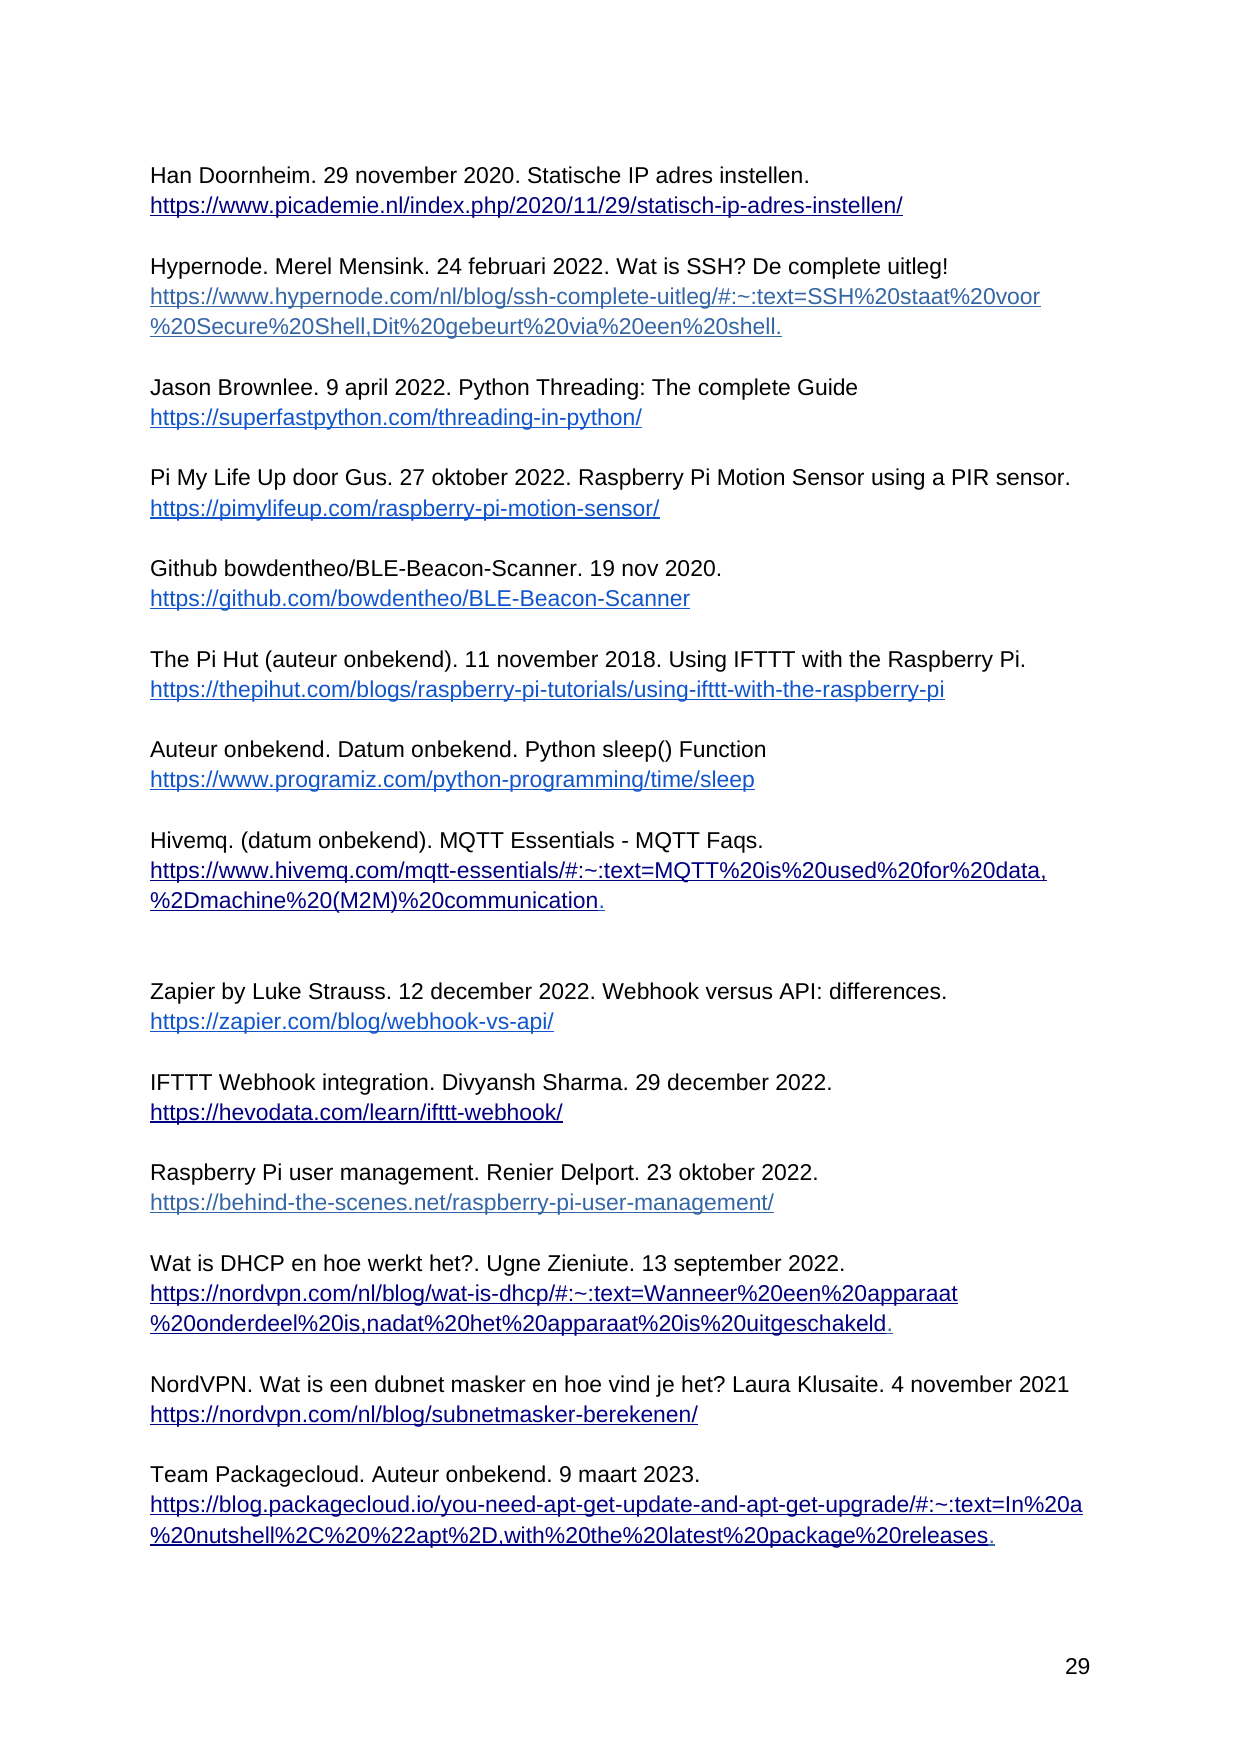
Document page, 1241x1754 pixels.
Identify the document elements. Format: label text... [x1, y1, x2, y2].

text Jason Brownlee. 9 april 2022. Python Threading: The complete Guide [150, 374, 1090, 400]
text https://hevodata.com/learn/ifttt-webhook/ [150, 1099, 1090, 1125]
text Han Doornheim. 29 november 2020. Statische IP adres instellen. [150, 162, 1090, 189]
text https://www.programiz.com/python-programming/time/sleep [150, 766, 1090, 793]
text NordVPN. Wat is een dubnet masker en hoe vind je het? Laura Klusaite. 4 november 2021 [150, 1371, 1090, 1397]
text The Pi Hut (auteur onbekend). 11 november 2018. Using IFTTT with the Raspberry Pi. [150, 646, 1090, 672]
text Wat is DHCP en hoe werkt het?. Ugne Zieniute. 13 september 2022. [150, 1250, 1090, 1276]
text https://thepihut.com/blogs/raspberry-pi-tutorials/using-ifttt-with-the-raspberry-pi [150, 676, 1090, 702]
text https://www.hivemq.com/mqtt-essentials/#:~:text=MQTT%20is%20used%20for%20data,%2Dmachine%20(M2M)%20communication. [150, 857, 1090, 914]
text https://www.picademie.nl/index.php/2020/11/29/statisch-ip-adres-instellen/ [150, 192, 1090, 219]
text https://pimylifeup.com/raspberry-pi-motion-sensor/ [150, 494, 1090, 521]
text Github bowdentheo/BLE-Beacon-Scanner. 19 nov 2020. [150, 555, 1090, 581]
text Auteur onbekend. Datum onbekend. Python sleep() Function [150, 736, 1090, 763]
text Hypernode. Merel Mensink. 24 februari 2022. Wat is SSH? De complete uitleg! [150, 253, 1090, 279]
text IFTTT Webhook integration. Divyansh Sharma. 29 december 2022. [150, 1068, 1090, 1095]
text https://github.com/bowdentheo/BLE-Beacon-Scanner [150, 585, 1090, 612]
text Hivemq. (datum onbekend). MQTT Essentials - MQTT Faqs. [150, 827, 1090, 853]
text https://behind-the-scenes.net/raspberry-pi-user-management/ [150, 1189, 1090, 1216]
text https://blog.packagecloud.io/you-need-apt-get-update-and-apt-get-upgrade/#:~:text=In%20a%20nutshell%2C%20%22apt%2D,with%20the%20latest%20package%20releases. [150, 1491, 1090, 1548]
text https://nordvpn.com/nl/blog/wat-is-dhcp/#:~:text=Wanneer%20een%20apparaat%20onderdeel%20is,nadat%20het%20apparaat%20is%20uitgeschakeld. [150, 1280, 1090, 1337]
text https://www.hypernode.com/nl/blog/ssh-complete-uitleg/#:~:text=SSH%20staat%20voor%20Secure%20Shell,Dit%20gebeurt%20via%20een%20shell. [150, 283, 1090, 340]
text Team Packagecloud. Auteur onbekend. 9 maart 2023. [150, 1461, 1090, 1488]
text Raspberry Pi user management. Renier Delport. 23 oktober 2022. [150, 1159, 1090, 1186]
text https://superfastpython.com/threading-in-python/ [150, 404, 1090, 430]
text Pi My Life Up door Gus. 27 oktober 2022. Raspberry Pi Motion Sensor using a PIR sensor. [150, 464, 1090, 491]
text https://zapier.com/blog/webhook-vs-api/ [150, 1008, 1090, 1034]
text Zapier by Luke Strauss. 12 december 2022. Webhook versus API: differences. [150, 978, 1090, 1004]
text https://nordvpn.com/nl/blog/subnetmasker-berekenen/ [150, 1401, 1090, 1427]
